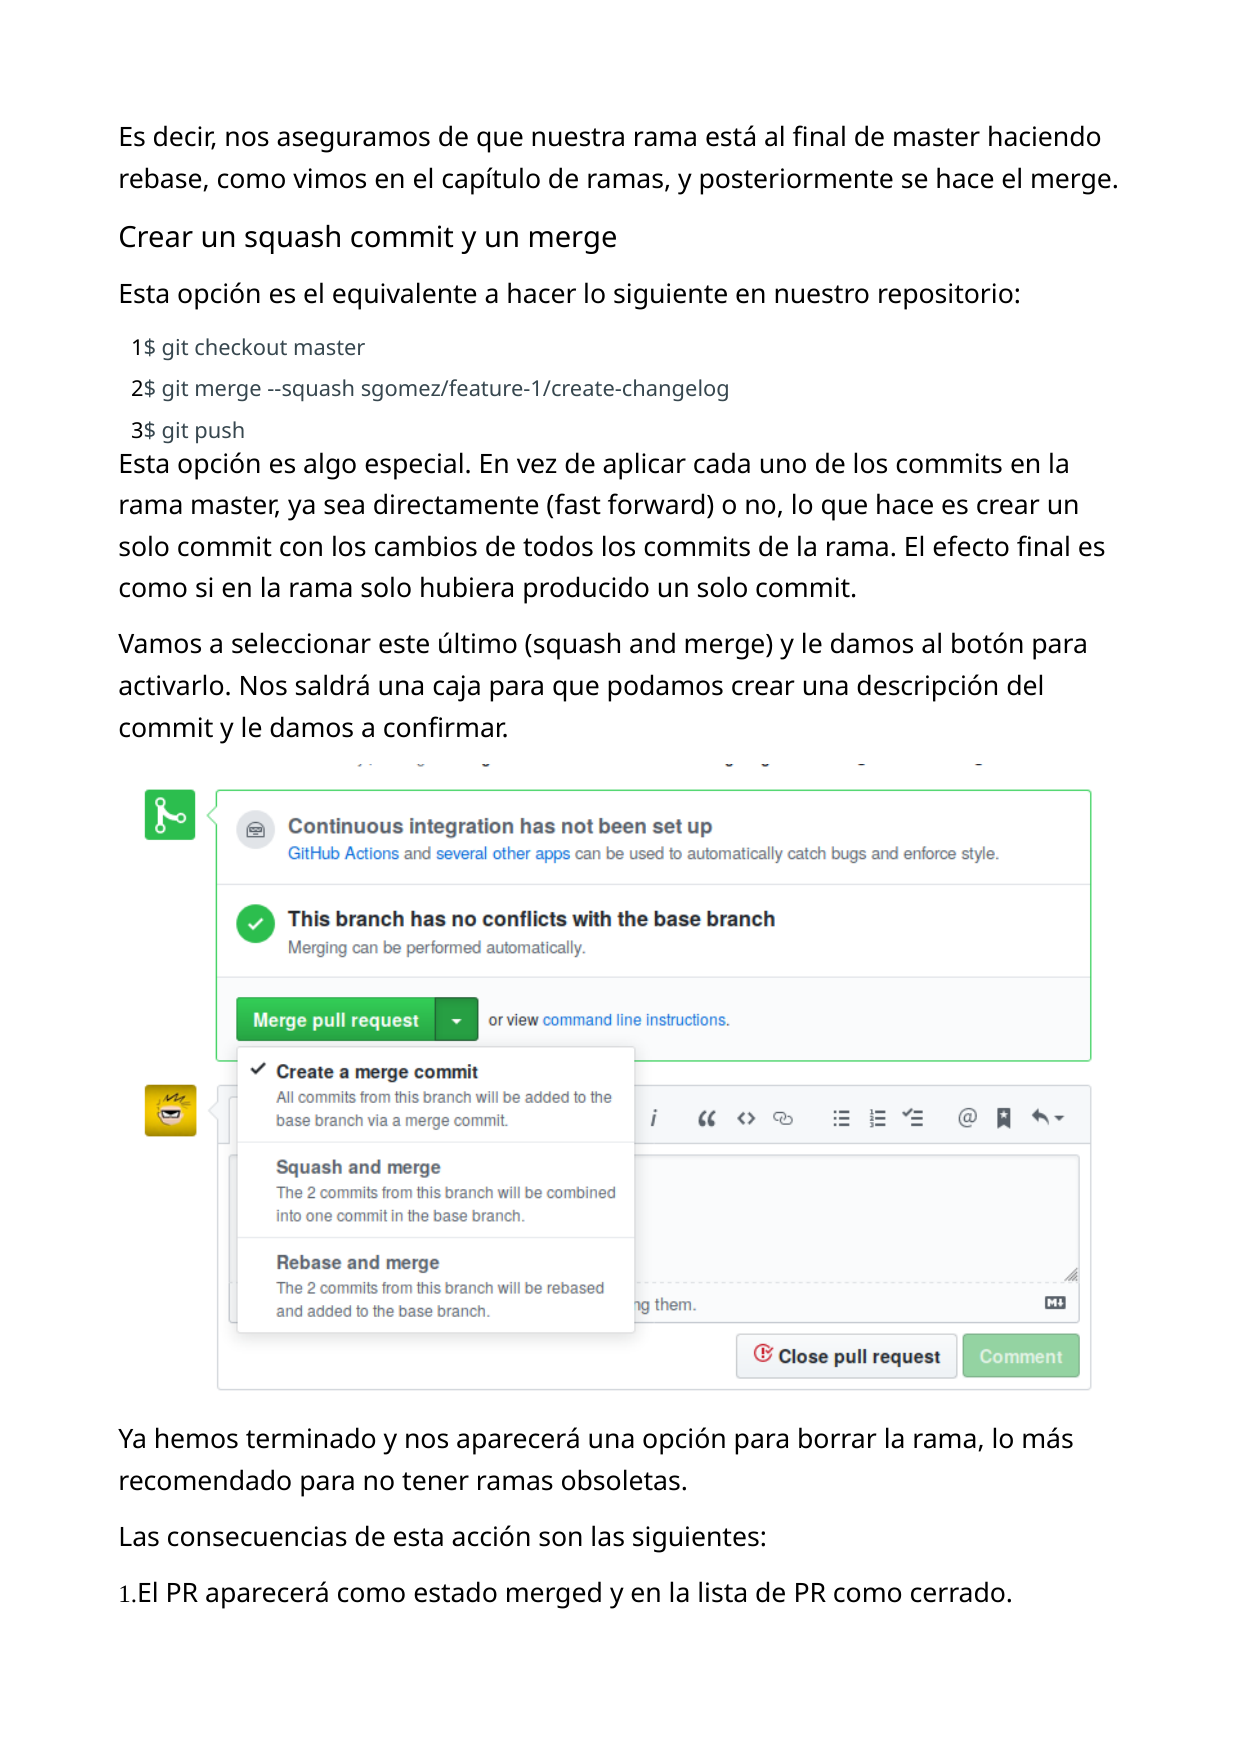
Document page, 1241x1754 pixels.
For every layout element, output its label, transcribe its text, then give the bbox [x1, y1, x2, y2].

list El PR aparecerá como estado merged y en la lista de PR como cerrado. [118, 1574, 1122, 1610]
text Esta opción es el equivalente a hacer lo siguiente en nuestro repositorio: [118, 275, 1122, 311]
text Es decir, nos aseguramos de que nuestra rama está al final de master haciendo rebase, como vimos en el capítulo de ramas, y posteriormente se hace el merge. [118, 118, 1122, 196]
text Las consecuencias de esta acción son las siguientes: [118, 1518, 1122, 1554]
table_header 1 2 3 [118, 331, 143, 444]
text Esta opción es algo especial. En vez de aplicar cada uno de los commits en la rama master, ya sea directamente (fast forward) o no, lo que hace es crear un solo commit con los cambios de todos los commits de la rama. El efecto final es como si en la rama solo hubiera producido un solo commit. [118, 444, 1122, 605]
table_header $ git checkout master $ git merge --squash sgomez/feature-1/create-changelog $ git push [143, 331, 859, 444]
text Ya hemos terminado y nos aparecerá una opción para borrar la rama, lo más recomendado para no tener ramas obsoletas. [118, 1420, 1122, 1498]
text Vamos a seleccionar este último (squash and merge) y le damos al botón para activarlo. Nos saldrá una caja para que podamos crear una descripción del commit y le damos a confirmar. [118, 625, 1122, 745]
subtitle Crear un squash commit y un merge [118, 216, 1122, 256]
picture [118, 764, 1107, 1402]
